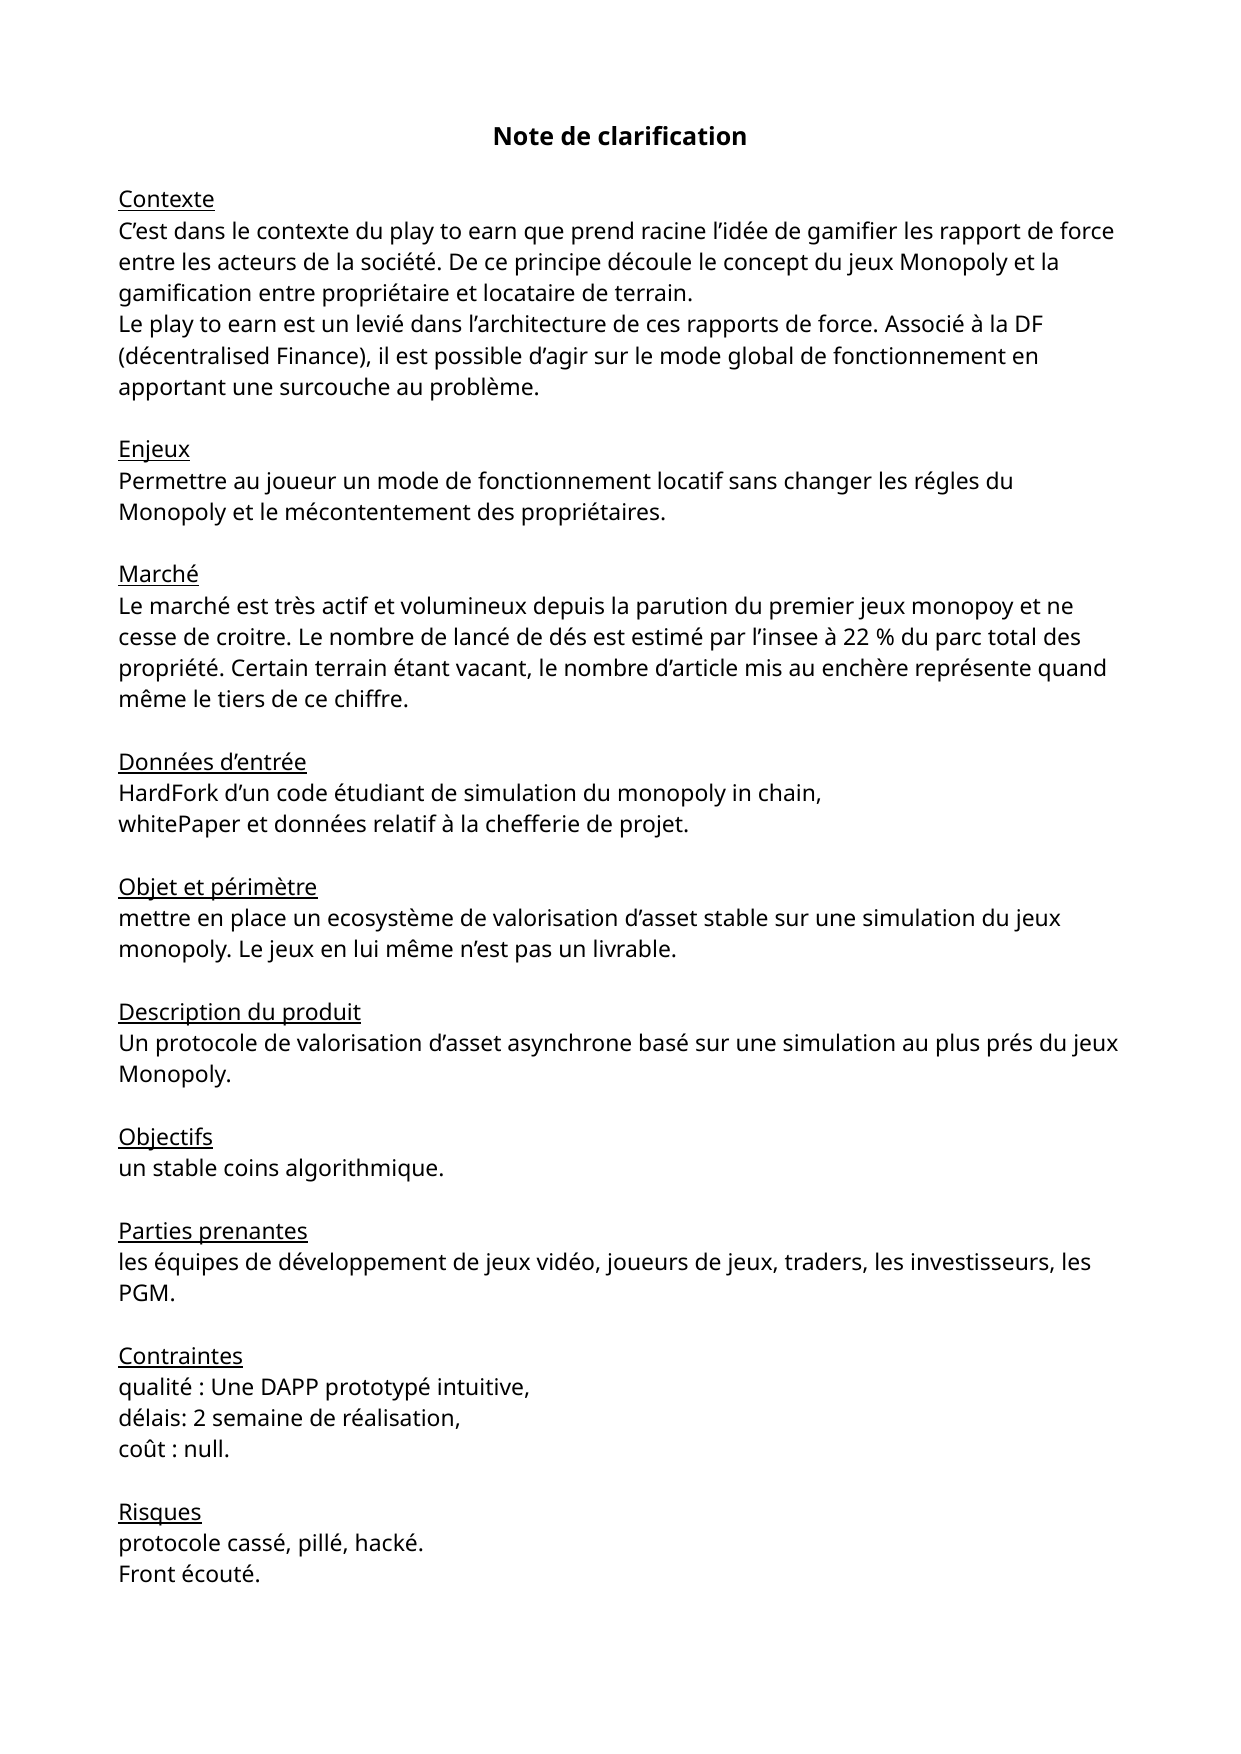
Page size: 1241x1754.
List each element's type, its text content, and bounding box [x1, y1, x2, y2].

text Parties prenantes [118, 1215, 1122, 1246]
text délais: 2 semaine de réalisation, [118, 1402, 1122, 1433]
text Description du produit [118, 996, 1122, 1027]
text Objectifs [118, 1121, 1122, 1152]
text C’est dans le contexte du play to earn que prend racine l’idée de gamifier les rapport de force entre les acteurs de la société. De ce principe découle le concept du jeux Monopoly et la gamification entre propriétaire et locataire de terrain. [118, 215, 1122, 308]
text Données d’entrée [118, 746, 1122, 777]
text Le marché est très actif et volumineux depuis la parution du premier jeux monopoy et ne cesse de croitre. Le nombre de lancé de dés est estimé par l’insee à 22 % du parc total des propriété. Certain terrain étant vacant, le nombre d’article mis au enchère représente quand même le tiers de ce chiffre. [118, 590, 1122, 715]
text Objet et périmètre [118, 871, 1122, 902]
text Note de clarification [118, 118, 1122, 152]
text Contraintes [118, 1340, 1122, 1371]
text coût : null. [118, 1433, 1122, 1465]
text Permettre au joueur un mode de fonctionnement locatif sans changer les régles du Monopoly et le mécontentement des propriétaires. [118, 465, 1122, 527]
text Contexte [118, 183, 1122, 215]
text qualité : Une DAPP prototypé intuitive, [118, 1371, 1122, 1402]
text protocole cassé, pillé, hacké. [118, 1527, 1122, 1558]
text Marché [118, 558, 1122, 590]
text Risques [118, 1496, 1122, 1527]
text HardFork d’un code étudiant de simulation du monopoly in chain, [118, 777, 1122, 808]
text Front écouté. [118, 1558, 1122, 1590]
text whitePaper et données relatif à la chefferie de projet. [118, 808, 1122, 840]
text Un protocole de valorisation d’asset asynchrone basé sur une simulation au plus prés du jeux Monopoly. [118, 1027, 1122, 1090]
text Le play to earn est un levié dans l’architecture de ces rapports de force. Associé à la DF (décentralised Finance), il est possible d’agir sur le mode global de fonctionnement en apportant une surcouche au problème. [118, 308, 1122, 402]
text Enjeux [118, 433, 1122, 465]
text mettre en place un ecosystème de valorisation d’asset stable sur une simulation du jeux monopoly. Le jeux en lui même n’est pas un livrable. [118, 902, 1122, 965]
text les équipes de développement de jeux vidéo, joueurs de jeux, traders, les investisseurs, les PGM. [118, 1246, 1122, 1308]
text un stable coins algorithmique. [118, 1152, 1122, 1183]
